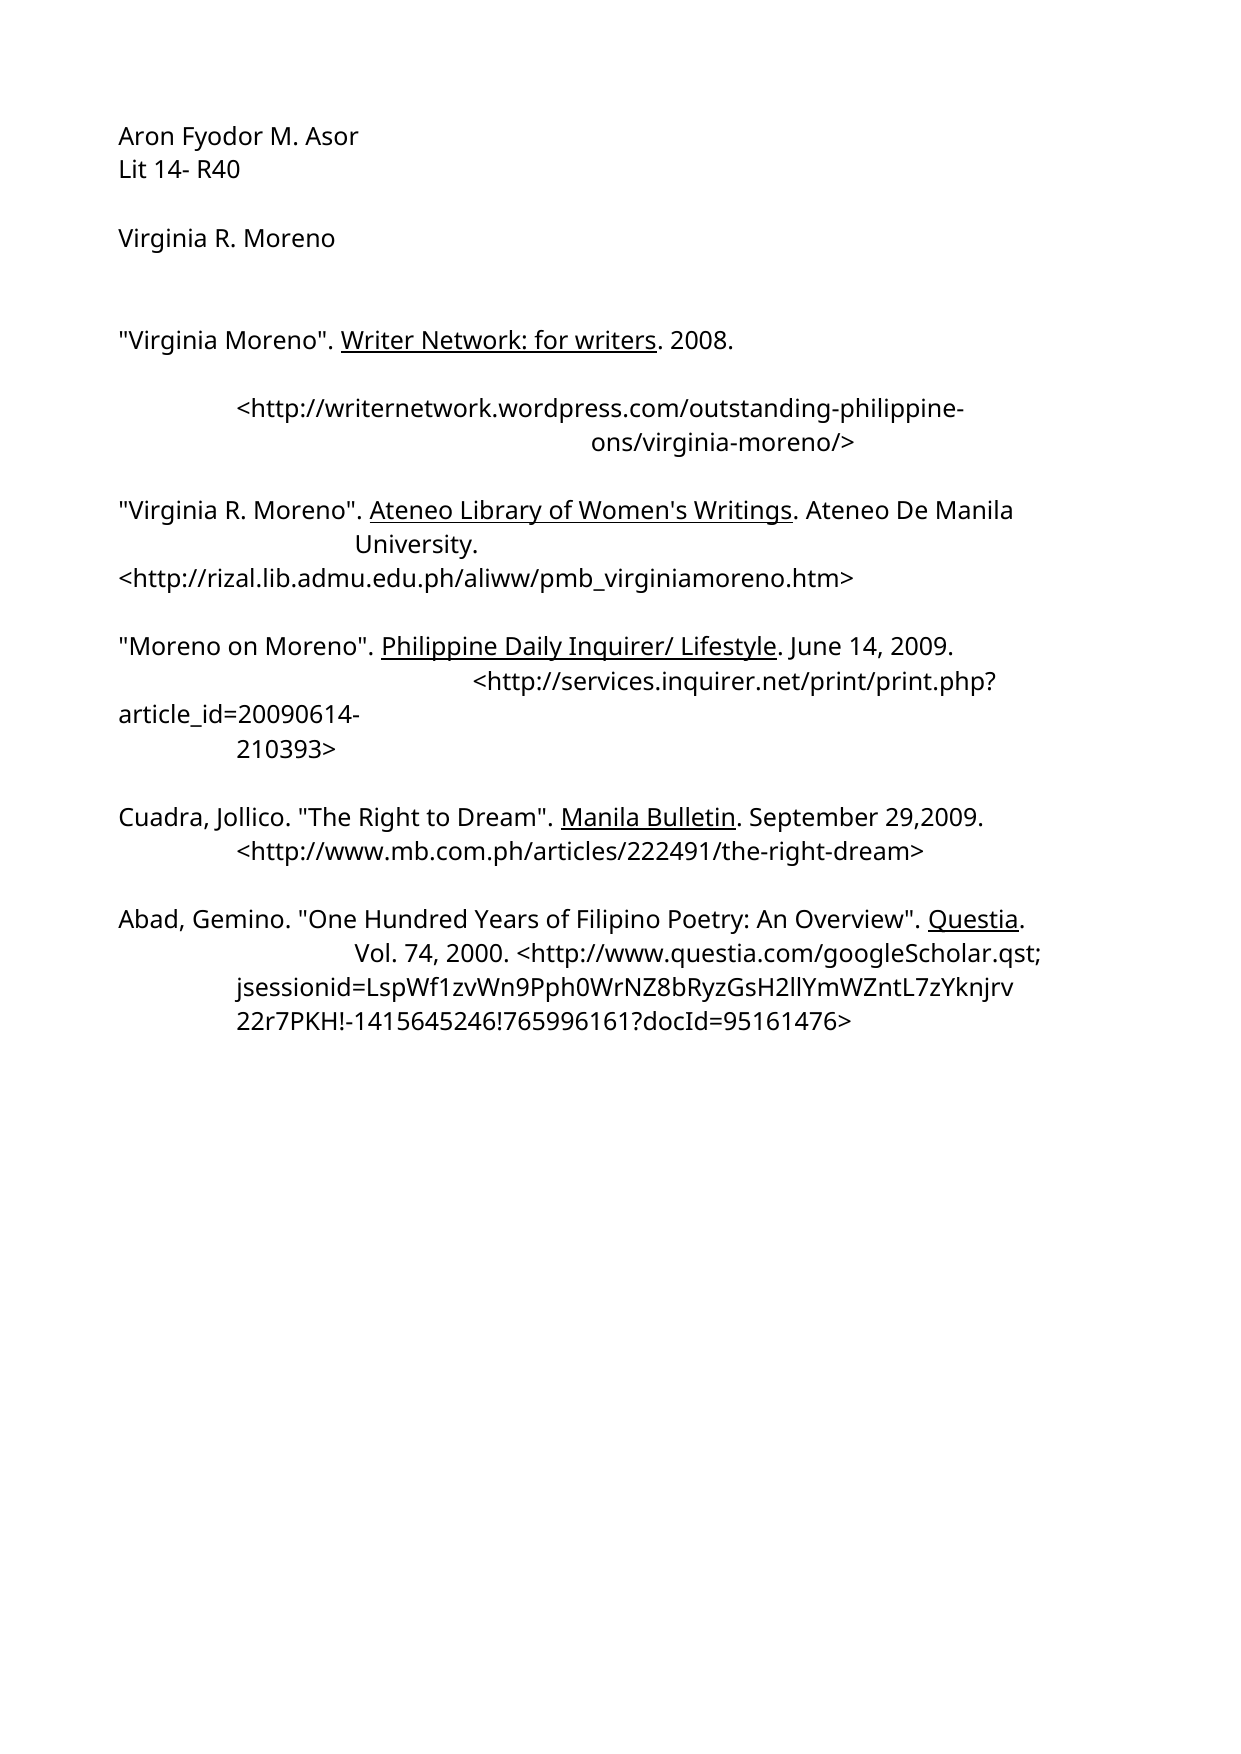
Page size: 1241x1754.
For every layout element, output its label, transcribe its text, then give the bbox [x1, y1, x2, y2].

text 22r7PKH!-1415645246!765996161?docId=95161476> [118, 1004, 1122, 1038]
text "Virginia R. Moreno". Ateneo Library of Women's Writings. Ateneo De Manila University. <http://rizal.lib.admu.edu.ph/aliww/pmb_virginiamoreno.htm> [118, 493, 1122, 595]
text <http://www.mb.com.ph/articles/222491/the-right-dream> [118, 833, 1122, 867]
text 210393> [118, 731, 1122, 765]
text "Virginia Moreno". Writer Network: for writers. 2008. <http://writernetwork.wordpress.com/outstanding-philippine- ons/virginia-moreno/> [118, 322, 1122, 459]
text Cuadra, Jollico. "The Right to Dream". Manila Bulletin. September 29,2009. [118, 799, 1122, 833]
text jsessionid=LspWf1zvWn9Pph0WrNZ8bRyzGsH2llYmWZntL7zYknjrv [118, 970, 1122, 1004]
text Lit 14- R40 [118, 152, 1122, 186]
text Abad, Gemino. "One Hundred Years of Filipino Poetry: An Overview". Questia. Vol. 74, 2000. <http://www.questia.com/googleScholar.qst; [118, 902, 1122, 970]
text Virginia R. Moreno [118, 220, 1122, 254]
text "Moreno on Moreno". Philippine Daily Inquirer/ Lifestyle. June 14, 2009. <http://services.inquirer.net/print/print.php?article_id=20090614- [118, 629, 1122, 731]
text Aron Fyodor M. Asor [118, 118, 1122, 152]
